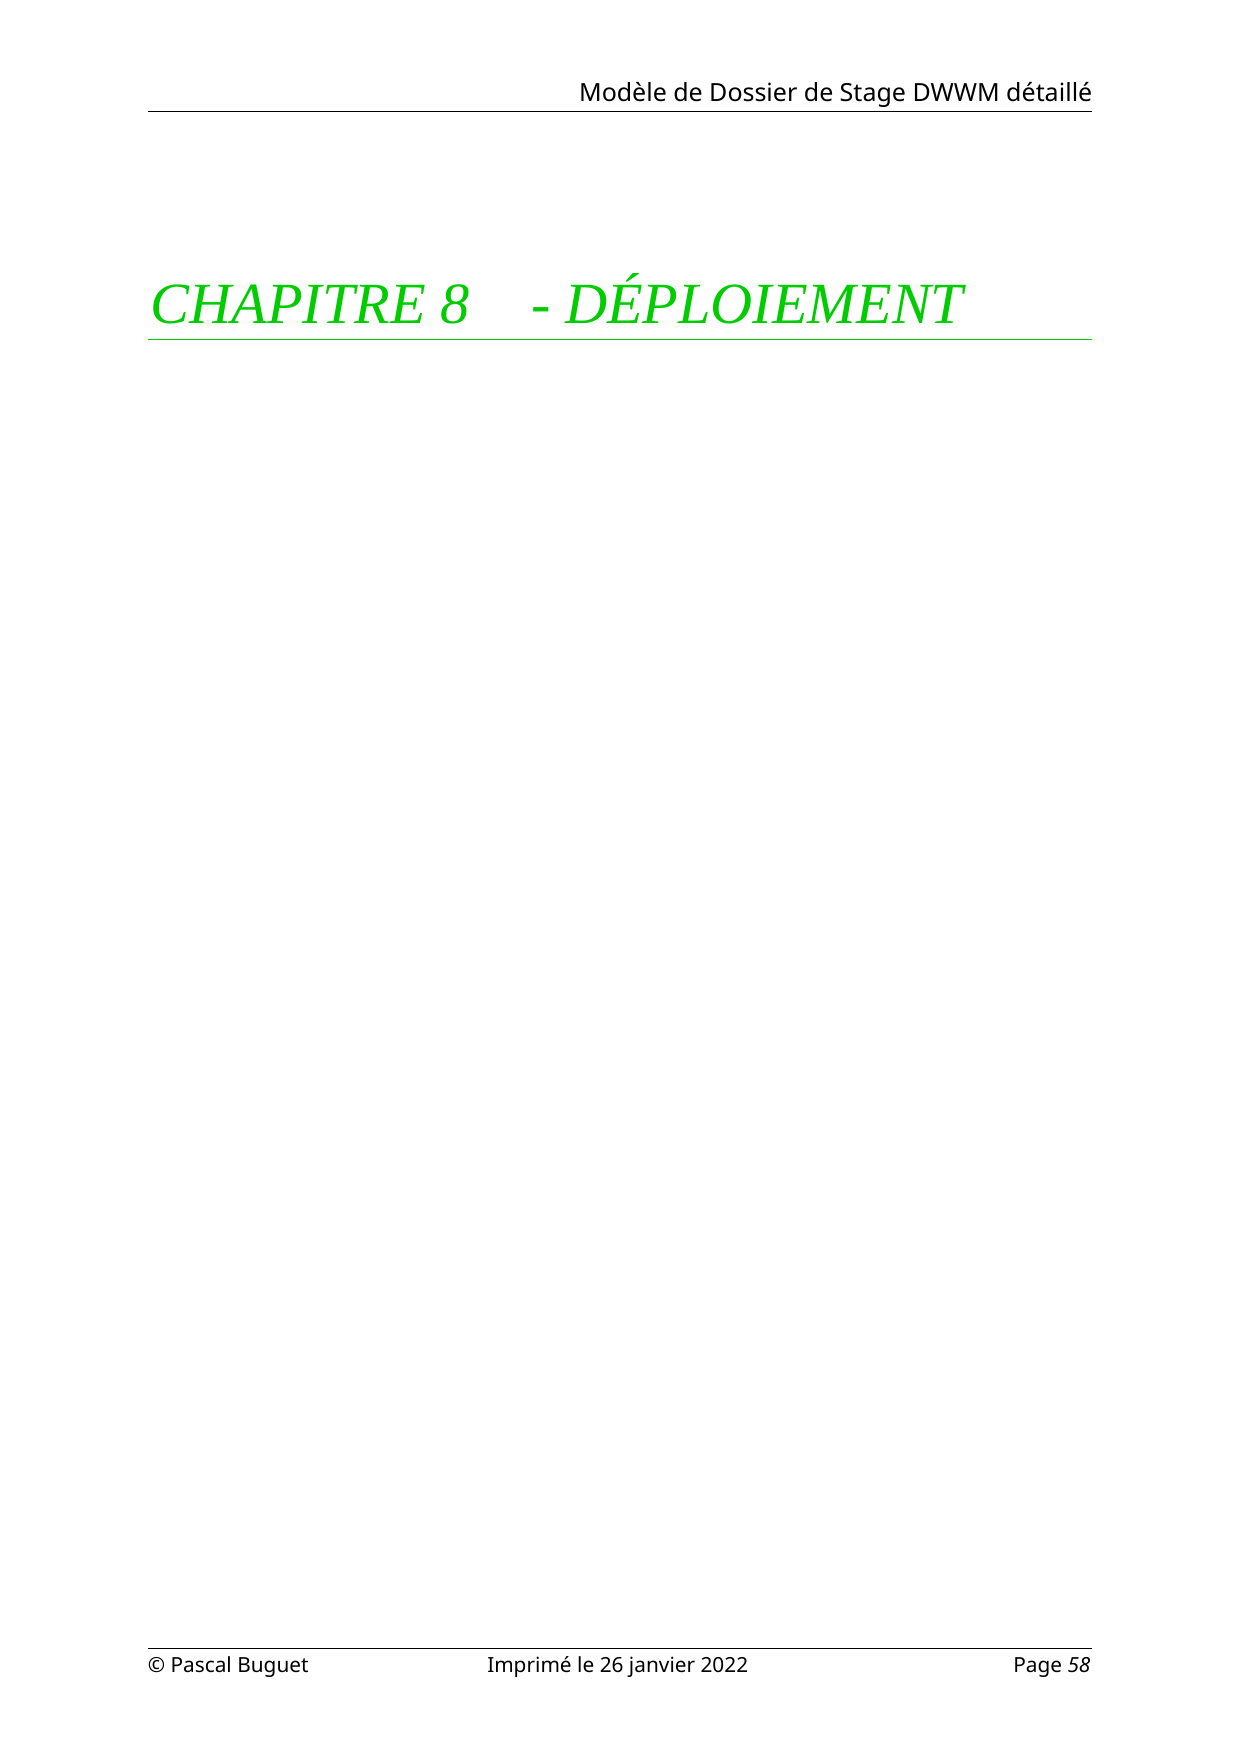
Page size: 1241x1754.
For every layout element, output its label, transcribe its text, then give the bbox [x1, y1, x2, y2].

subtitle - Déploiement [148, 266, 1092, 339]
